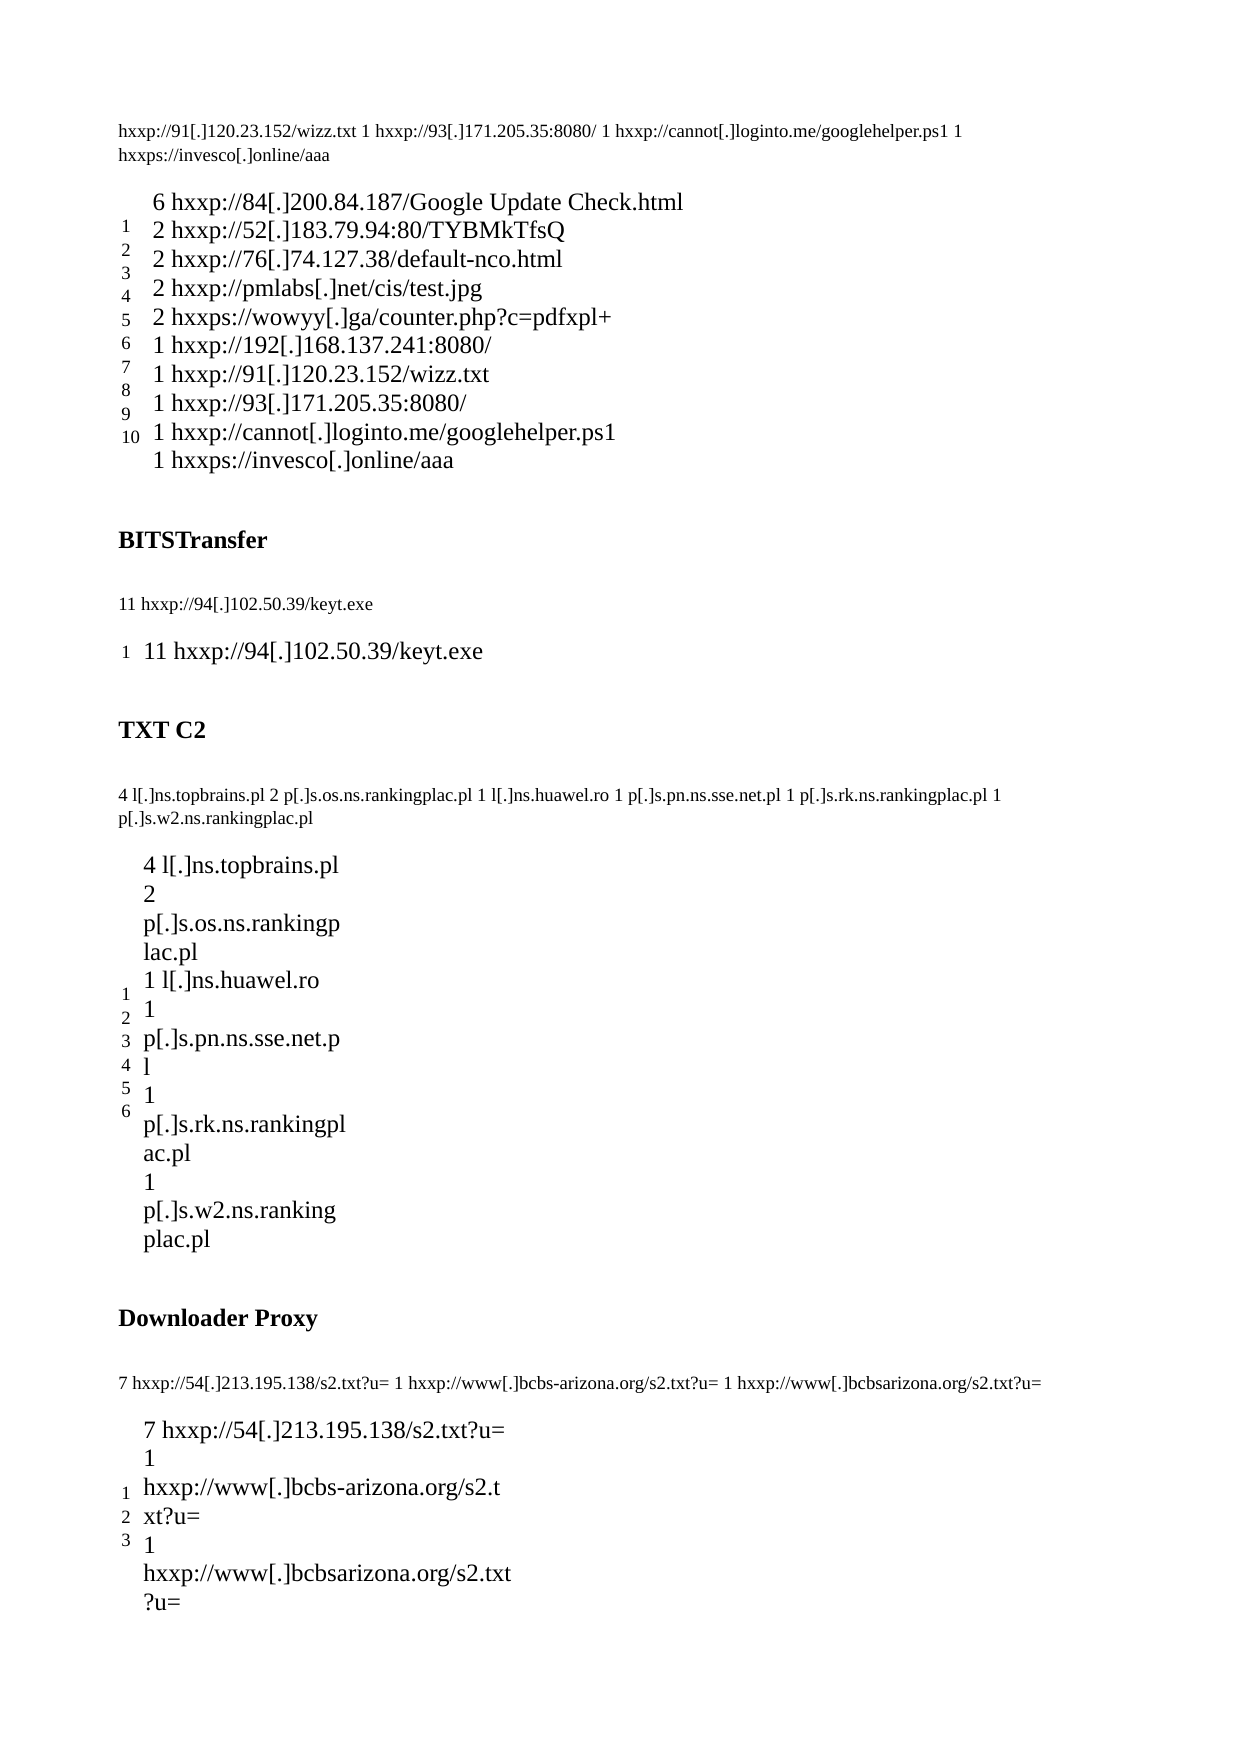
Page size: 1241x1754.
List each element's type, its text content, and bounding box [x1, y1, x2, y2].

table_header 7 hxxp://54[.]213.195.138/s2.txt?u= 1 hxxp://www[.]bcbs-arizona.org/s2.txt?u= 1 hxxp://www[.]bcbsarizona.org/s2.txt?u= [140, 1412, 514, 1619]
table_header 6 hxxp://84[.]200.84.187/Google Update Check.html 2 hxxp://52[.]183.79.94:80/TYBMkTfsQ 2 hxxp://76[.]74.127.38/default-nco.html 2 hxxp://pmlabs[.]net/cis/test.jpg 2 hxxps://wowyy[.]ga/counter.php?c=pdfxpl+ 1 hxxp://192[.]168.137.241:8080/ 1 hxxp://91[.]120.23.152/wizz.txt 1 hxxp://93[.]171.205.35:8080/ 1 hxxp://cannot[.]loginto.me/googlehelper.ps1 1 hxxps://invesco[.]online/aaa [150, 184, 693, 477]
text 7 hxxp://54[.]213.195.138/s2.txt?u= 1 hxxp://www[.]bcbs-arizona.org/s2.txt?u= 1 hxxp://www[.]bcbsarizona.org/s2.txt?u= [118, 1370, 1122, 1393]
text hxxp://91[.]120.23.152/wizz.txt 1 hxxp://93[.]171.205.35:8080/ 1 hxxp://cannot[.]loginto.me/googlehelper.ps1 1 hxxps://invesco[.]online/aaa [118, 118, 1122, 165]
text BITSTransfer [118, 525, 1122, 553]
text Downloader Proxy [118, 1303, 1122, 1332]
table_header 4 l[.]ns.topbrains.pl 2 p[.]s.os.ns.rankingplac.pl 1 l[.]ns.huawel.ro 1 p[.]s.pn.ns.sse.net.pl 1 p[.]s.rk.ns.rankingplac.pl 1 p[.]s.w2.ns.rankingplac.pl [140, 848, 350, 1256]
table_header 1 2 3 4 5 6 7 8 9 10 [118, 184, 149, 477]
text 4 l[.]ns.topbrains.pl 2 p[.]s.os.ns.rankingplac.pl 1 l[.]ns.huawel.ro 1 p[.]s.pn.ns.sse.net.pl 1 p[.]s.rk.ns.rankingplac.pl 1 p[.]s.w2.ns.rankingplac.pl [118, 782, 1122, 829]
table_header 11 hxxp://94[.]102.50.39/keyt.exe [140, 633, 494, 668]
table_header 1 2 3 [118, 1412, 140, 1619]
table_header 1 2 3 4 5 6 [118, 848, 140, 1256]
table_header 1 [118, 633, 140, 668]
text 11 hxxp://94[.]102.50.39/keyt.exe [118, 591, 1122, 614]
text TXT C2 [118, 715, 1122, 744]
